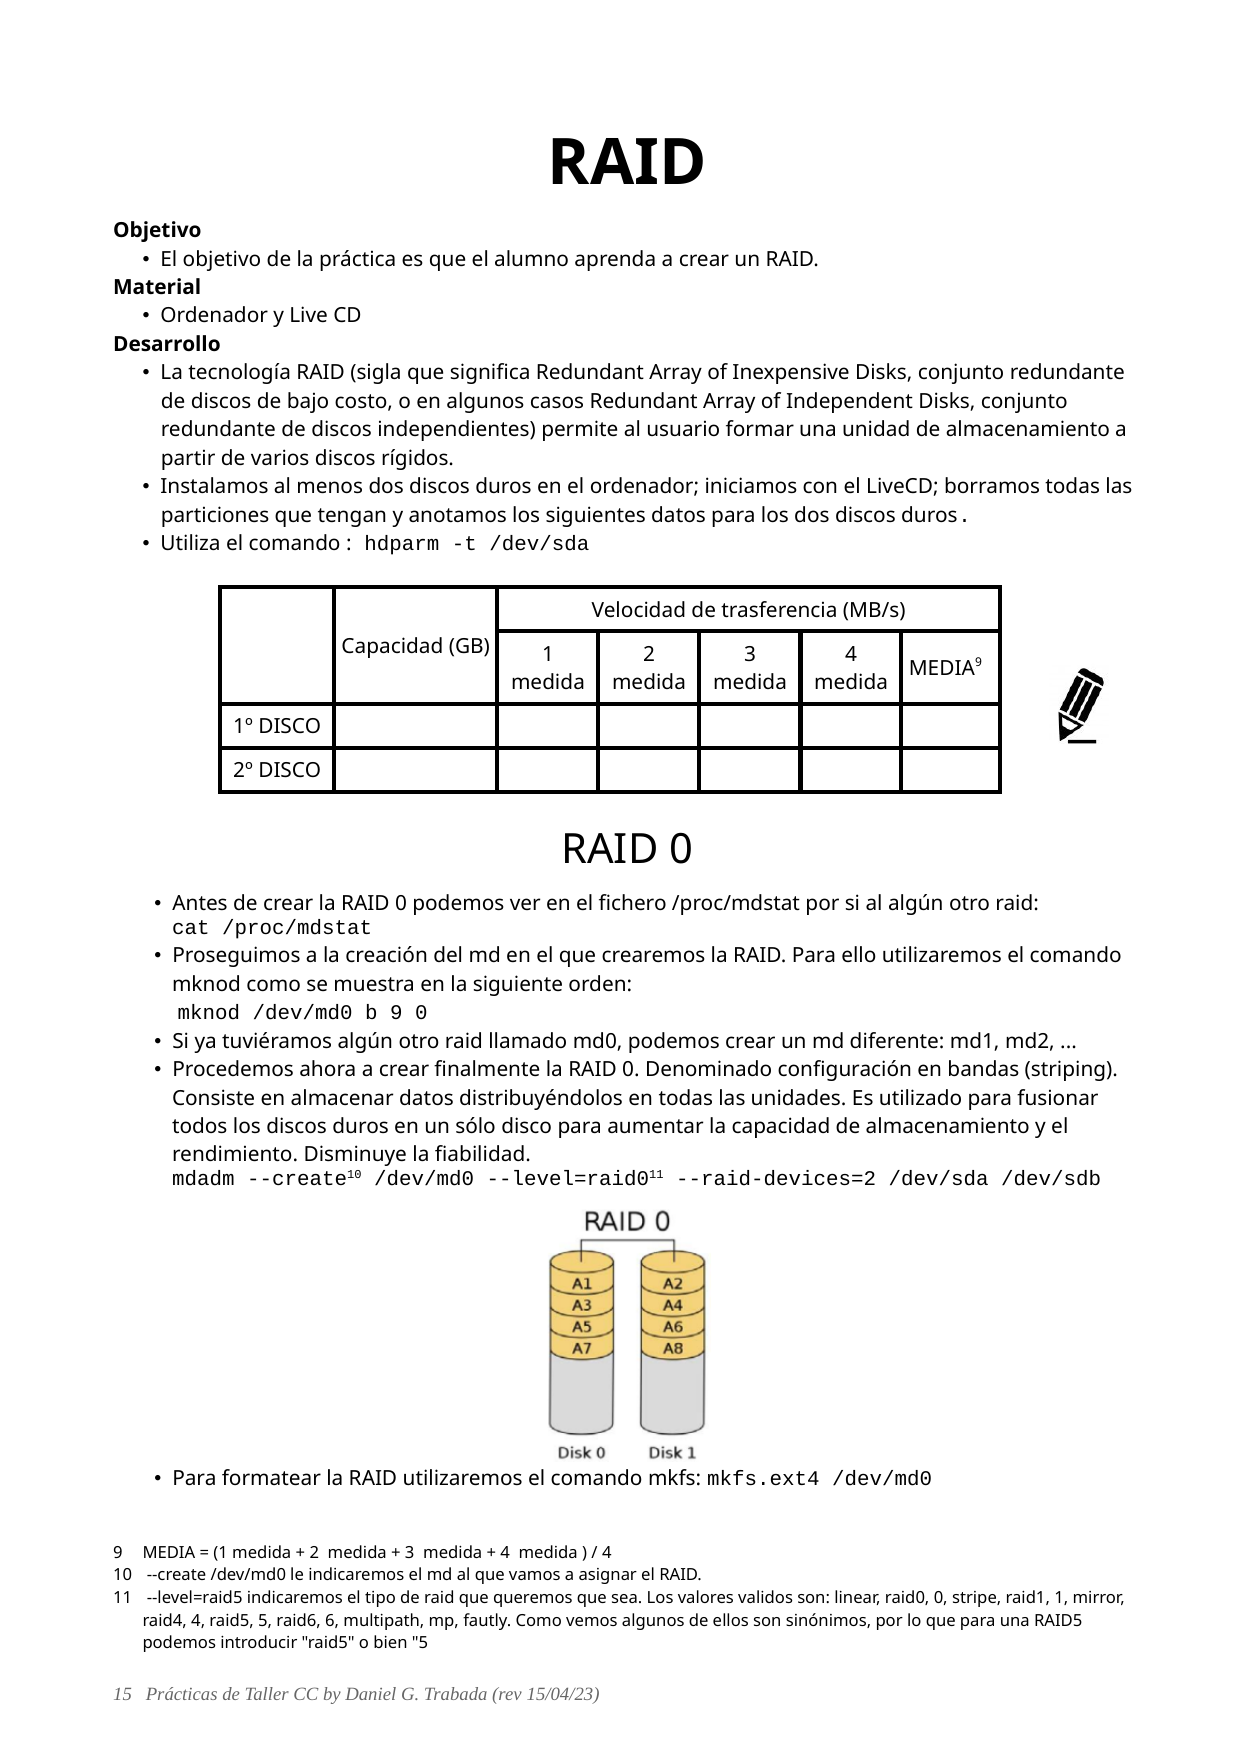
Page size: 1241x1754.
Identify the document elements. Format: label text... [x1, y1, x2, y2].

table_cell [701, 706, 798, 746]
table_cell [803, 750, 899, 790]
subtitle RAID [113, 115, 1141, 203]
text Desarrollo [113, 329, 1141, 357]
list Proseguimos a la creación del md en el que crearemos la RAID. Para ello utilizaremos el comando mknod como se muestra en la siguiente orden: [154, 940, 1141, 997]
table_cell [701, 750, 798, 790]
table_cell [903, 750, 998, 790]
list --create /dev/md0 le indicaremos el md al que vamos a asignar el RAID. [113, 1563, 1141, 1586]
list Para formatear la RAID utilizaremos el comando mkfs: mkfs.ext4 /dev/md0 [154, 1192, 1141, 1491]
list --level=raid5 indicaremos el tipo de raid que queremos que sea. Los valores validos son: linear, raid0, 0, stripe, raid1, 1, mirror, raid4, 4, raid5, 5, raid6, 6, multipath, mp, fautly. Como vemos algunos de ellos son sinónimos, por lo que para una RAID5 podemos introducir "raid5" o bien "5 [113, 1586, 1141, 1654]
table_header Velocidad de trasferencia (MB/s) [499, 589, 998, 629]
table_cell [803, 706, 899, 746]
table_cell [499, 706, 596, 746]
table_cell [903, 706, 998, 746]
list Antes de crear la RAID 0 podemos ver en el fichero /proc/mdstat por si al algún otro raid: [154, 888, 1141, 917]
picture [1048, 663, 1110, 744]
text Objetivo [113, 215, 1141, 244]
list Utiliza el comando : hdparm -t /dev/sda [142, 528, 1141, 557]
text Material [113, 272, 1141, 301]
list Procedemos ahora a crear finalmente la RAID 0. Denominado configuración en bandas (striping). Consiste en almacenar datos distribuyéndolos en todas las unidades. Es utilizado para fusionar todos los discos duros en un sólo disco para aumentar la capacidad de almacenamiento y el rendimiento. Disminuye la fiabilidad. [154, 1054, 1141, 1168]
table_cell 2 medida [600, 633, 697, 702]
table_cell [600, 750, 697, 790]
subtitle RAID 0 [113, 819, 1141, 876]
list mknod /dev/md0 b 9 0 [154, 997, 1141, 1026]
table_cell 1º DISCO [222, 706, 332, 746]
table_header [222, 589, 332, 702]
table_cell [600, 706, 697, 746]
table_cell [336, 750, 495, 790]
table_cell [336, 706, 495, 746]
list El objetivo de la práctica es que el alumno aprenda a crear un RAID. [142, 244, 1141, 272]
list Ordenador y Live CD [142, 301, 1141, 329]
table_cell 1 medida [499, 633, 596, 702]
table_cell 4 medida [803, 633, 899, 702]
table_cell MEDIA [903, 633, 998, 702]
picture [542, 1206, 712, 1463]
list Si ya tuviéramos algún otro raid llamado md0, podemos crear un md diferente: md1, md2, ... [154, 1026, 1141, 1054]
list Instalamos al menos dos discos duros en el ordenador; iniciamos con el LiveCD; borramos todas las particiones que tengan y anotamos los siguientes datos para los dos discos duros. [142, 471, 1141, 528]
table_header Capacidad (GB) [336, 589, 495, 702]
list mdadm --create /dev/md0 --level=raid0 --raid-devices=2 /dev/sda /dev/sdb [154, 1168, 1141, 1192]
list La tecnología RAID (sigla que significa Redundant Array of Inexpensive Disks, conjunto redundante de discos de bajo costo, o en algunos casos Redundant Array of Independent Disks, conjunto redundante de discos independientes) permite al usuario formar una unidad de almacenamiento a partir de varios discos rígidos. [142, 357, 1141, 471]
table_cell [499, 750, 596, 790]
list cat /proc/mdstat [154, 917, 1141, 940]
table_cell 2º DISCO [222, 750, 332, 790]
table_cell 3 medida [701, 633, 798, 702]
